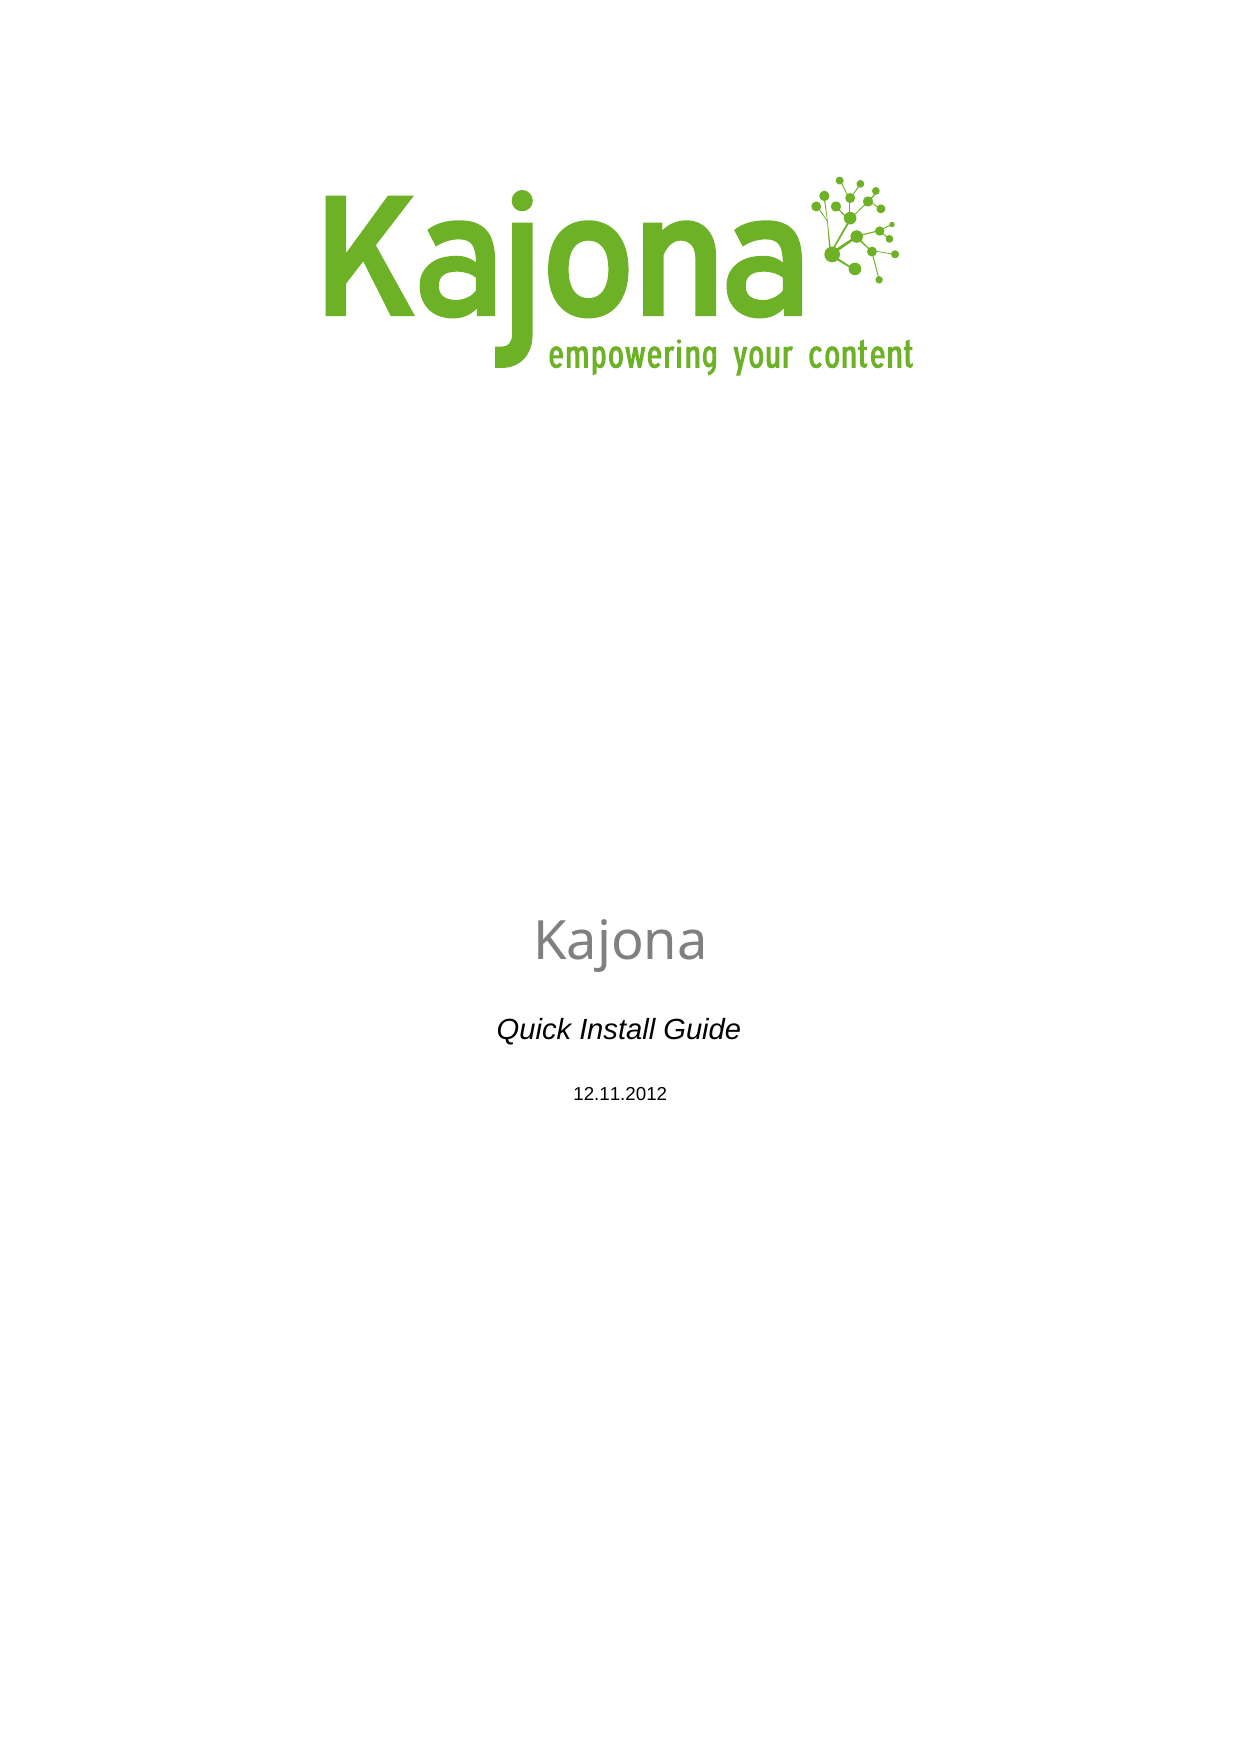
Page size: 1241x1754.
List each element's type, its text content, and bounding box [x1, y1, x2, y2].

subtitle Quick Install Guide [118, 1013, 1122, 1045]
subtitle 12.11.2012 [118, 1083, 1122, 1104]
title Kajona [118, 902, 1122, 975]
